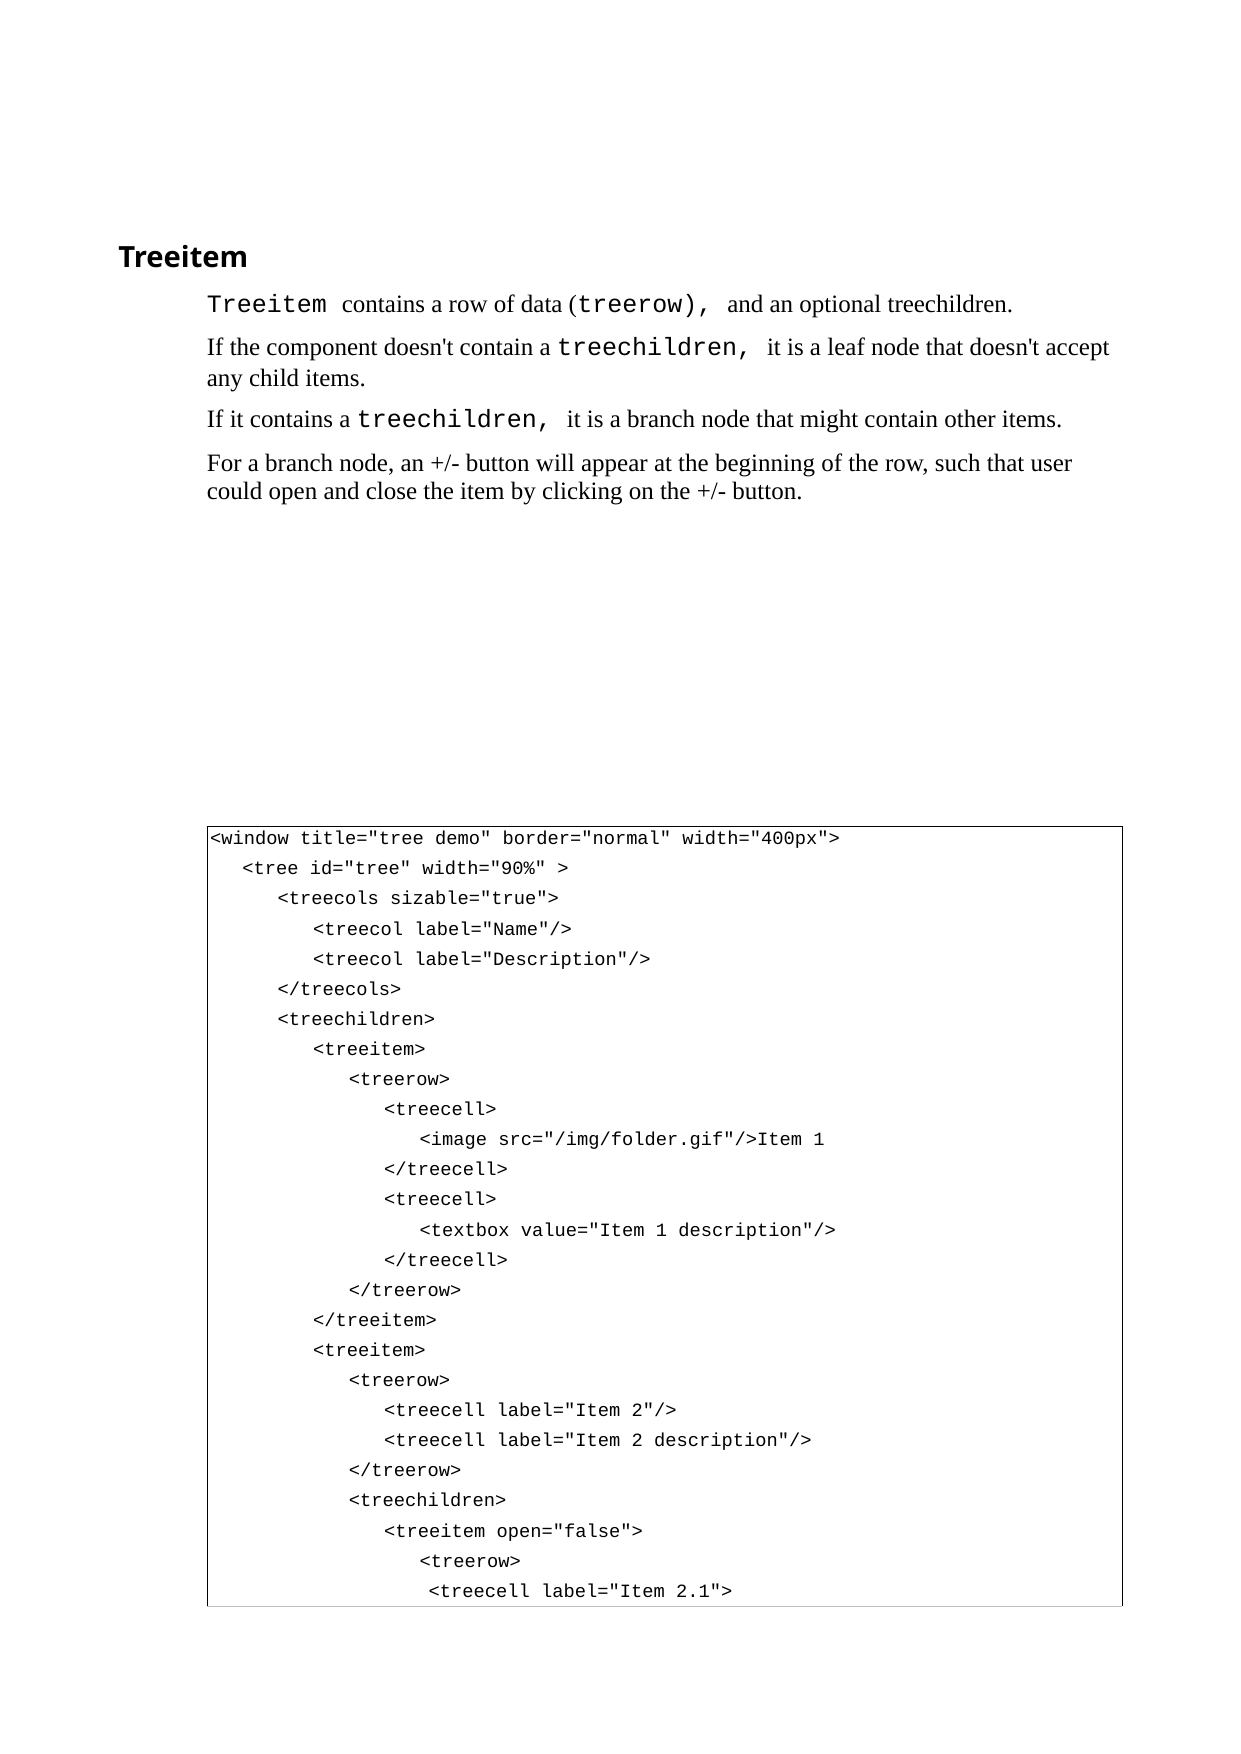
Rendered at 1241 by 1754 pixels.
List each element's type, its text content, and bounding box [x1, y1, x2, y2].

text If the component doesn't contain a treechildren, it is a leaf node that doesn't accept any child items. [207, 332, 1122, 392]
text </treecols> [208, 976, 1122, 1001]
text For a branch node, an +/- button will appear at the beginning of the row, such that user could open and close the item by clicking on the +/- button. [207, 448, 1122, 505]
text <treeitem> [208, 1338, 1122, 1362]
text <treecell label="Item 2.1"> [208, 1578, 1122, 1606]
text <treecols sizable="true"> [208, 886, 1122, 910]
text <window title="tree demo" border="normal" width="400px"> [208, 827, 1122, 850]
text <treechildren> [208, 1007, 1122, 1031]
text <treecol label="Description"/> [208, 946, 1122, 971]
subtitle Treeitem [118, 237, 1122, 276]
text If it contains a treechildren, it is a branch node that might contain other items. [207, 404, 1122, 435]
text <treerow> [208, 1368, 1122, 1392]
text <treerow> [208, 1548, 1122, 1573]
text <treecell> [208, 1187, 1122, 1211]
text </treerow> [208, 1277, 1122, 1302]
text </treecell> [208, 1157, 1122, 1181]
text <image src="/img/folder.gif"/>Item 1 [208, 1127, 1122, 1151]
text <tree id="tree" width="90%" > [208, 856, 1122, 880]
text <treecell> [208, 1097, 1122, 1121]
text <treecell label="Item 2"/> [208, 1398, 1122, 1422]
text Treeitem contains a row of data (treerow), and an optional treechildren. [207, 289, 1122, 320]
text <treecell label="Item 2 description"/> [208, 1428, 1122, 1452]
text <treeitem> [208, 1037, 1122, 1061]
text </treeitem> [208, 1308, 1122, 1332]
text </treerow> [208, 1458, 1122, 1482]
text <treecol label="Name"/> [208, 916, 1122, 941]
text <treerow> [208, 1067, 1122, 1091]
text </treecell> [208, 1247, 1122, 1272]
text <treechildren> [208, 1488, 1122, 1512]
text <textbox value="Item 1 description"/> [208, 1217, 1122, 1242]
text <treeitem open="false"> [208, 1518, 1122, 1543]
